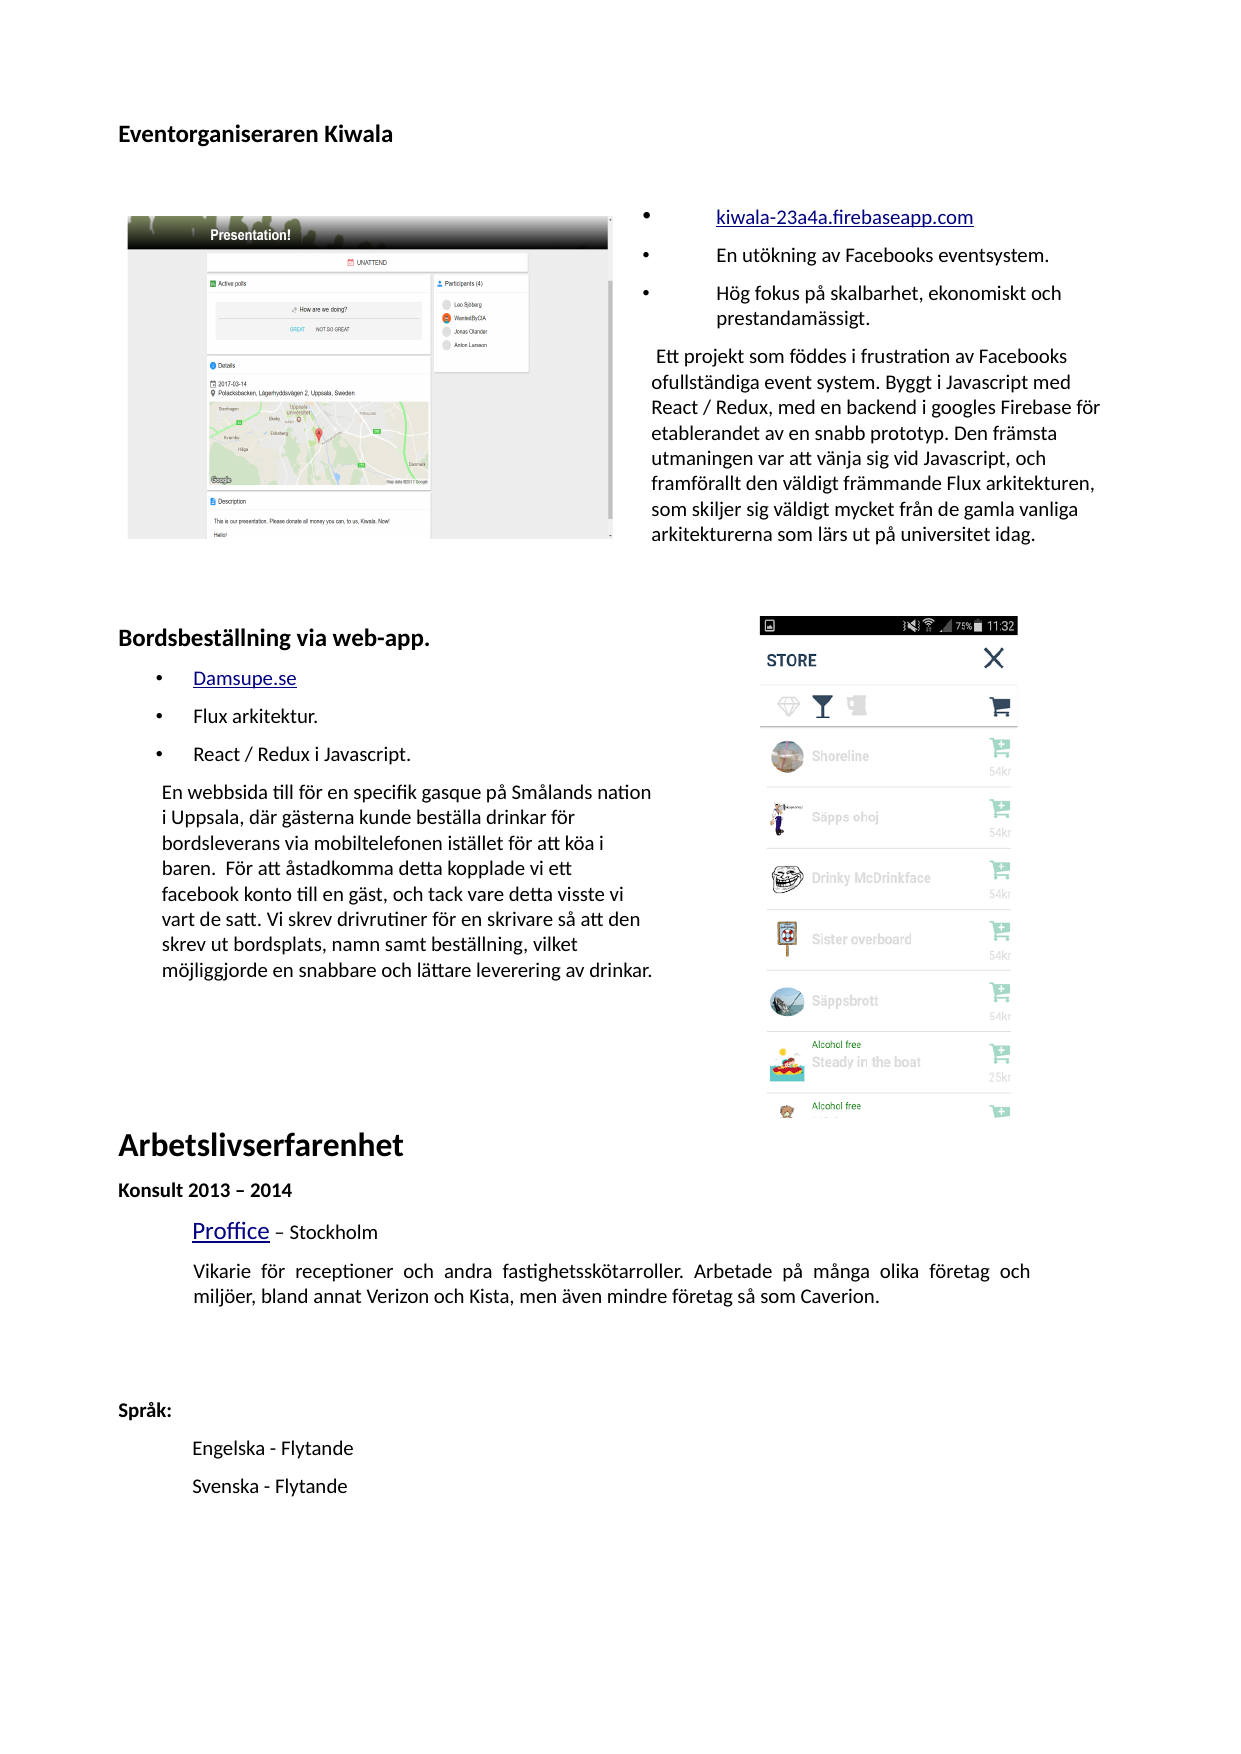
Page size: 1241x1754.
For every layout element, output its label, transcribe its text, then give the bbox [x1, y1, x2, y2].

text Engelska - Flytande [118, 1435, 1122, 1461]
list Hög fokus på skalbarhet, ekonomiskt och prestandamässigt. [642, 280, 1122, 331]
text Konsult 2013 – 2014 [118, 1177, 1122, 1203]
picture [127, 216, 613, 539]
subtitle Bordsbeställning via web-app. [118, 622, 759, 653]
picture [759, 616, 1018, 1118]
subtitle Arbetslivserfarenhet [118, 1124, 1122, 1165]
list Flux arkitektur. [156, 703, 759, 729]
list React / Redux i Javascript. [156, 741, 759, 767]
list Damsupe.se [156, 665, 759, 691]
subtitle [1018, 622, 1122, 653]
list [1018, 665, 1122, 691]
text Svenska - Flytande [118, 1473, 1002, 1498]
list [1018, 741, 1122, 767]
list En utökning av Facebooks eventsystem. [642, 242, 1122, 268]
list kiwala-23a4a.firebaseapp.com [642, 204, 1122, 230]
text Ett projekt som föddes i frustration av Facebooks ofullständiga event system. Byggt i Javascript med React / Redux, med en backend i googles Firebase för etablerandet av en snabb prototyp. Den främsta utmaningen var att vänja sig vid Javascript, och framförallt den väldigt främmande Flux arkitekturen, som skiljer sig väldigt mycket från de gamla vanliga arkitekturerna som lärs ut på universitet idag. [651, 343, 1120, 547]
text Språk: [118, 1397, 1122, 1423]
text Eventorganiseraren Kiwala [118, 118, 686, 149]
text Vikarie för receptioner och andra fastighetsskötarroller. Arbetade på många olika företag och miljöer, bland annat Verizon och Kista, men även mindre företag så som Caverion. [193, 1258, 1032, 1309]
text En webbsida till för en specifik gasque på Smålands nation i Uppsala, där gästerna kunde beställa drinkar för bordsleverans via mobiltelefonen istället för att köa i baren. För att åstadkomma detta kopplade vi ett facebook konto till en gäst, och tack vare detta visste vi vart de satt. Vi skrev drivrutiner för en skrivare så att den skrev ut bordsplats, namn samt beställning, vilket möjliggjorde en snabbare och lättare leverering av drinkar. [162, 779, 653, 982]
list [1018, 703, 1122, 729]
text Proffice – Stockholm [118, 1215, 1122, 1246]
